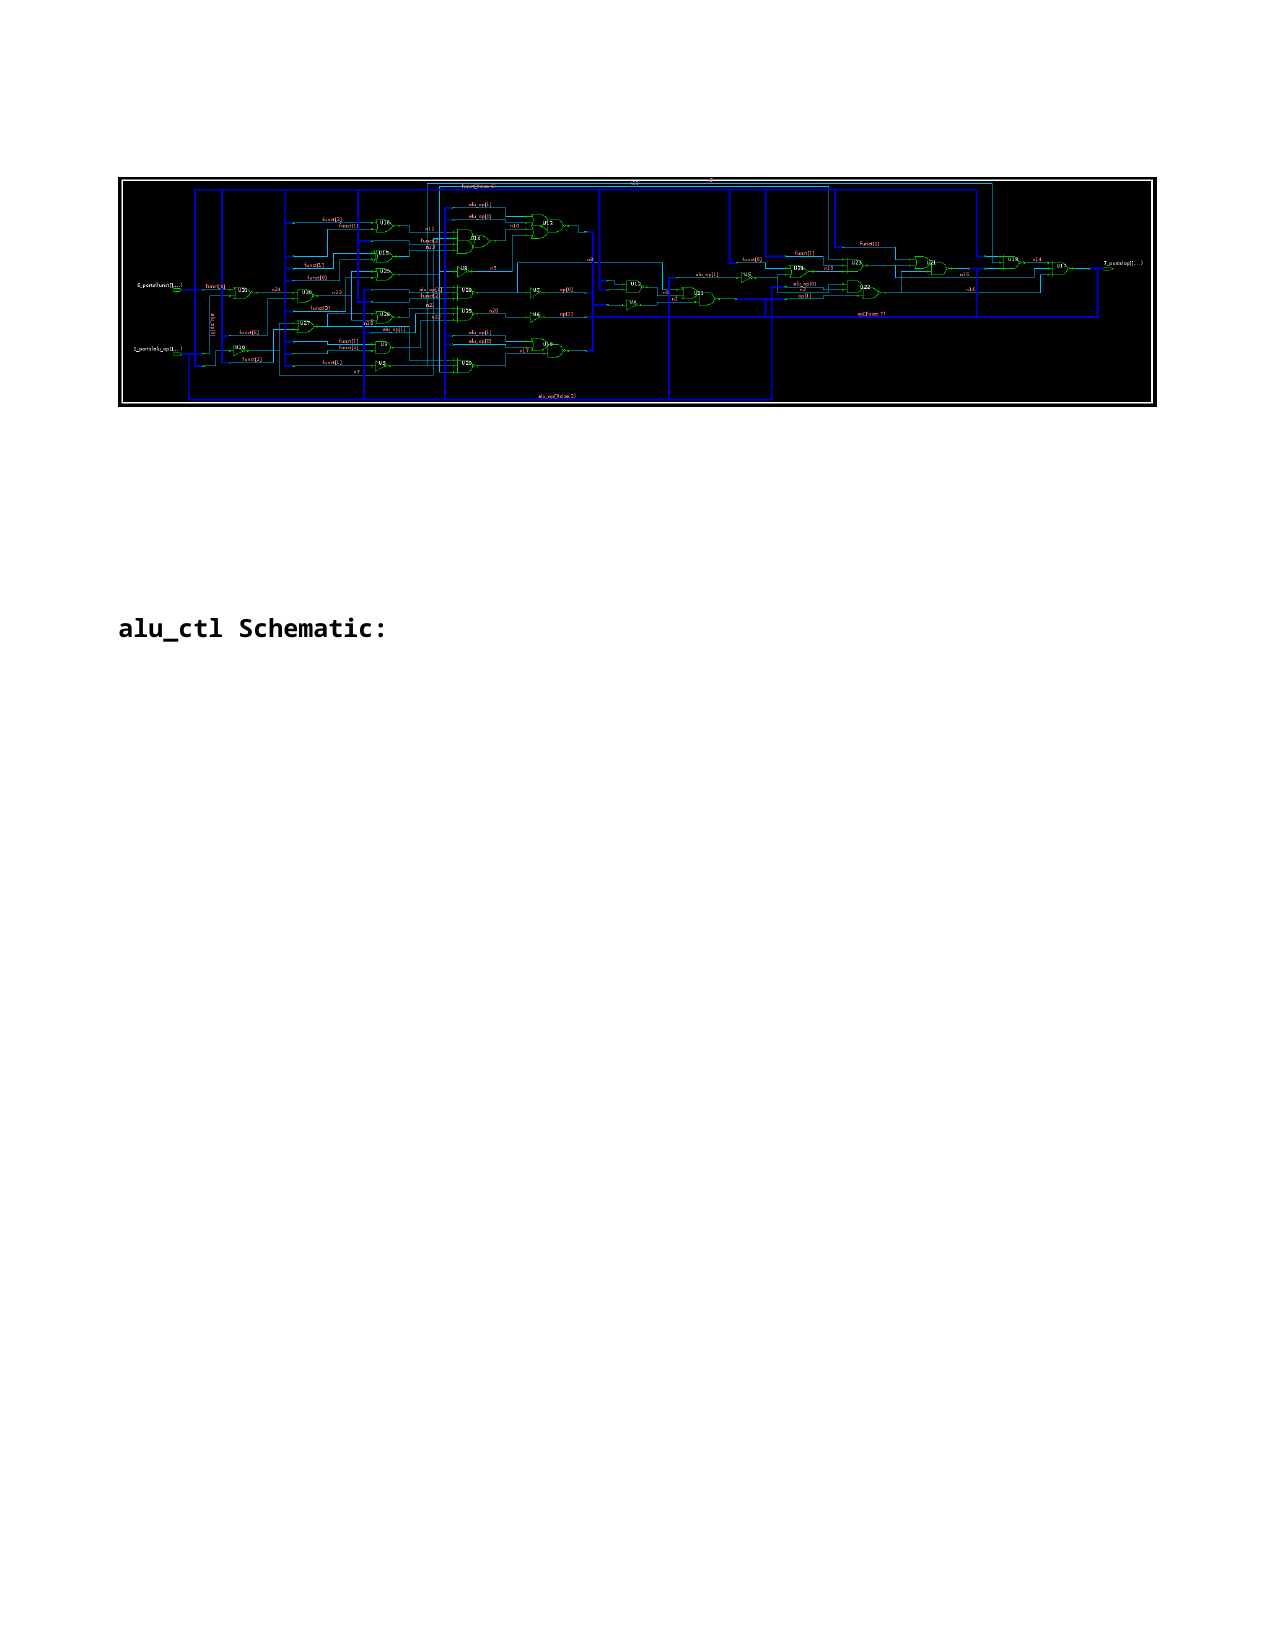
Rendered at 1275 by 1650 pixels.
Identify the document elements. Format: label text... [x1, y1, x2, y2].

text alu_ctl Schematic: [118, 611, 1157, 645]
picture [118, 177, 1157, 407]
